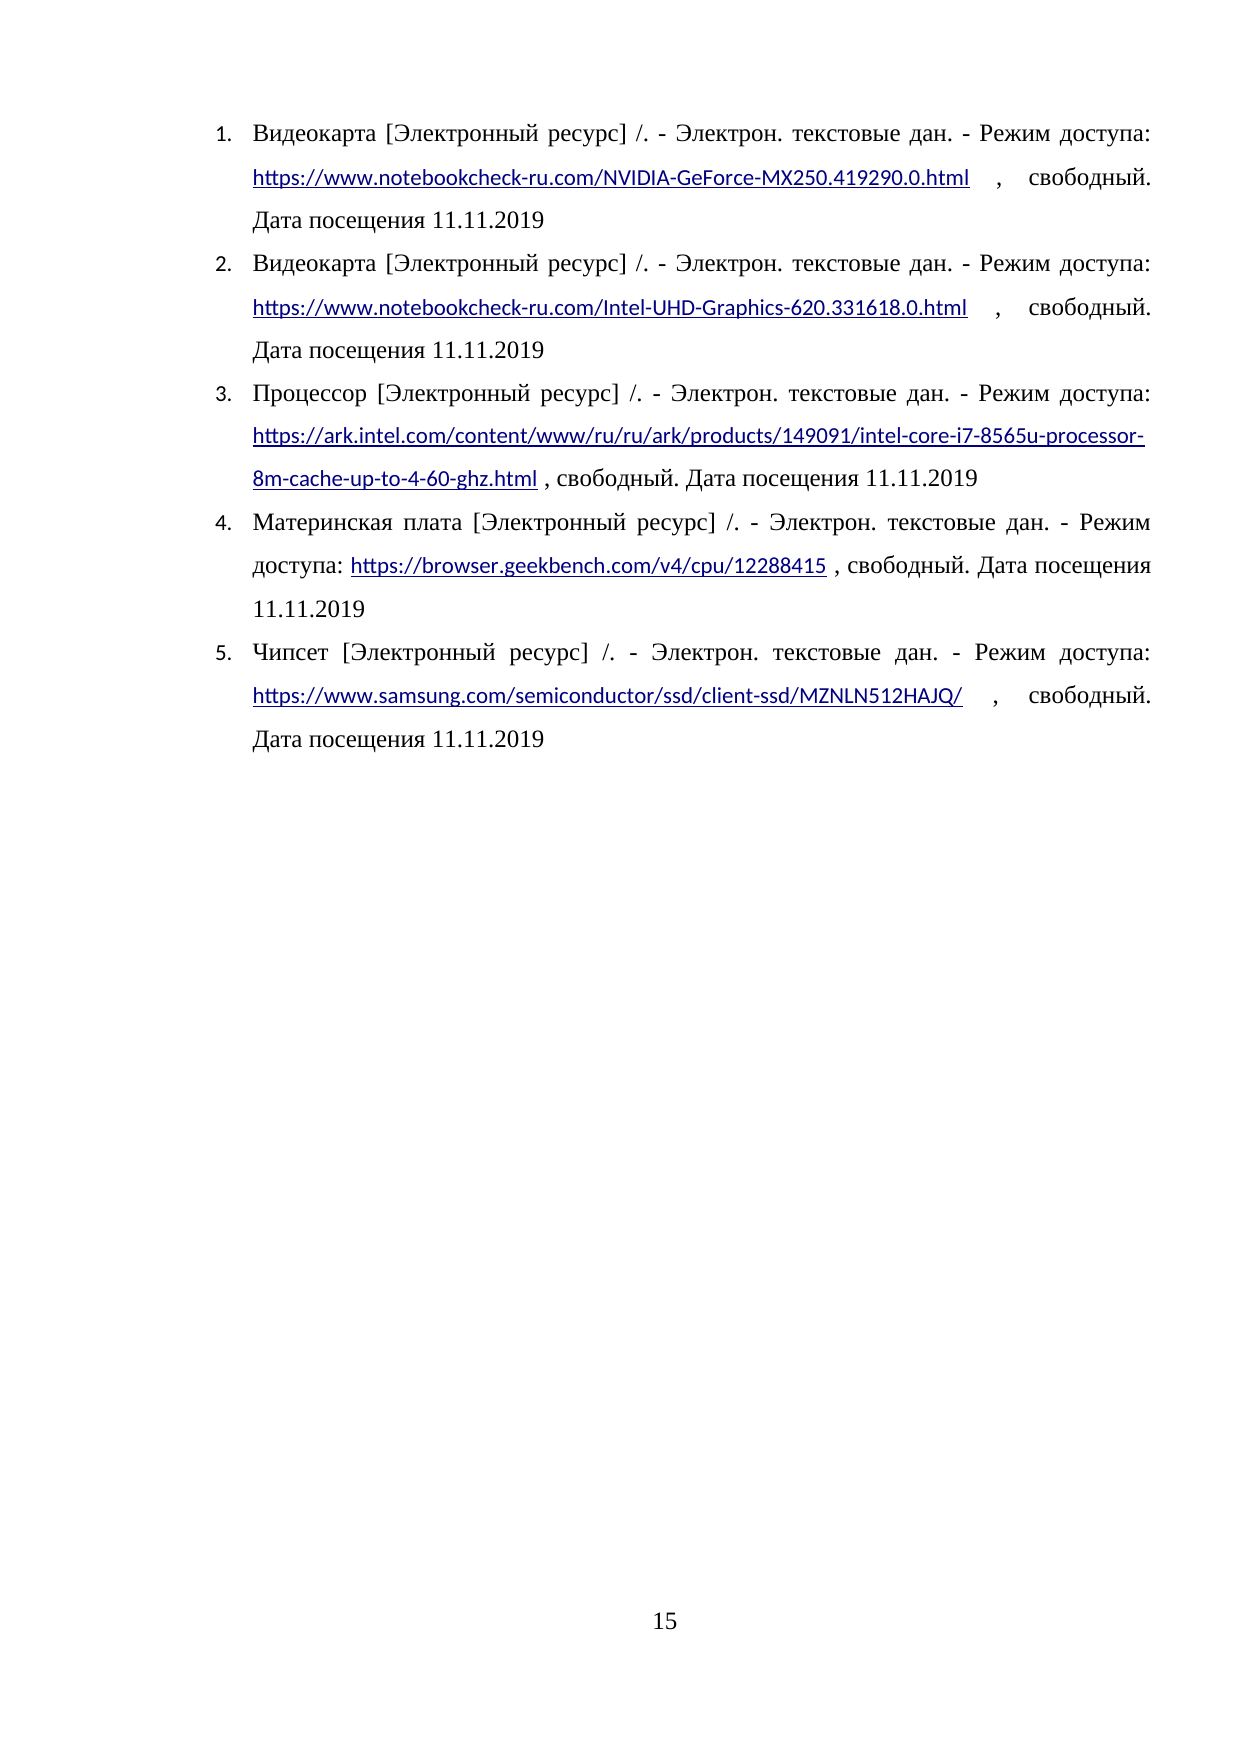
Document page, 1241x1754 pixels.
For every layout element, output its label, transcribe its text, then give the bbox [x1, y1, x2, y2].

list Процессор [Электронный ресурс] /. - Электрон. текстовые дан. - Режим доступа: https://ark.intel.com/content/www/ru/ru/ark/products/149091/intel-core-i7-8565u-processor-8m-cache-up-to-4-60-ghz.html , свободный. Дата посещения 11.11.2019 [215, 378, 1152, 493]
list Видеокарта [Электронный ресурс] /. - Электрон. текстовые дан. - Режим доступа: https://www.notebookcheck-ru.com/Intel-UHD-Graphics-620.331618.0.html , свободный. Дата посещения 11.11.2019 [215, 248, 1152, 364]
list Видеокарта [Электронный ресурс] /. - Электрон. текстовые дан. - Режим доступа: https://www.notebookcheck-ru.com/NVIDIA-GeForce-MX250.419290.0.html , свободный. Дата посещения 11.11.2019 [215, 118, 1152, 234]
list Чипсет [Электронный ресурс] /. - Электрон. текстовые дан. - Режим доступа: https://www.samsung.com/semiconductor/ssd/client-ssd/MZNLN512HAJQ/ , свободный. Дата посещения 11.11.2019 [215, 637, 1152, 753]
list Материнская плата [Электронный ресурс] /. - Электрон. текстовые дан. - Режим доступа: https://browser.geekbench.com/v4/cpu/12288415 , свободный. Дата посещения 11.11.2019 [215, 507, 1152, 623]
